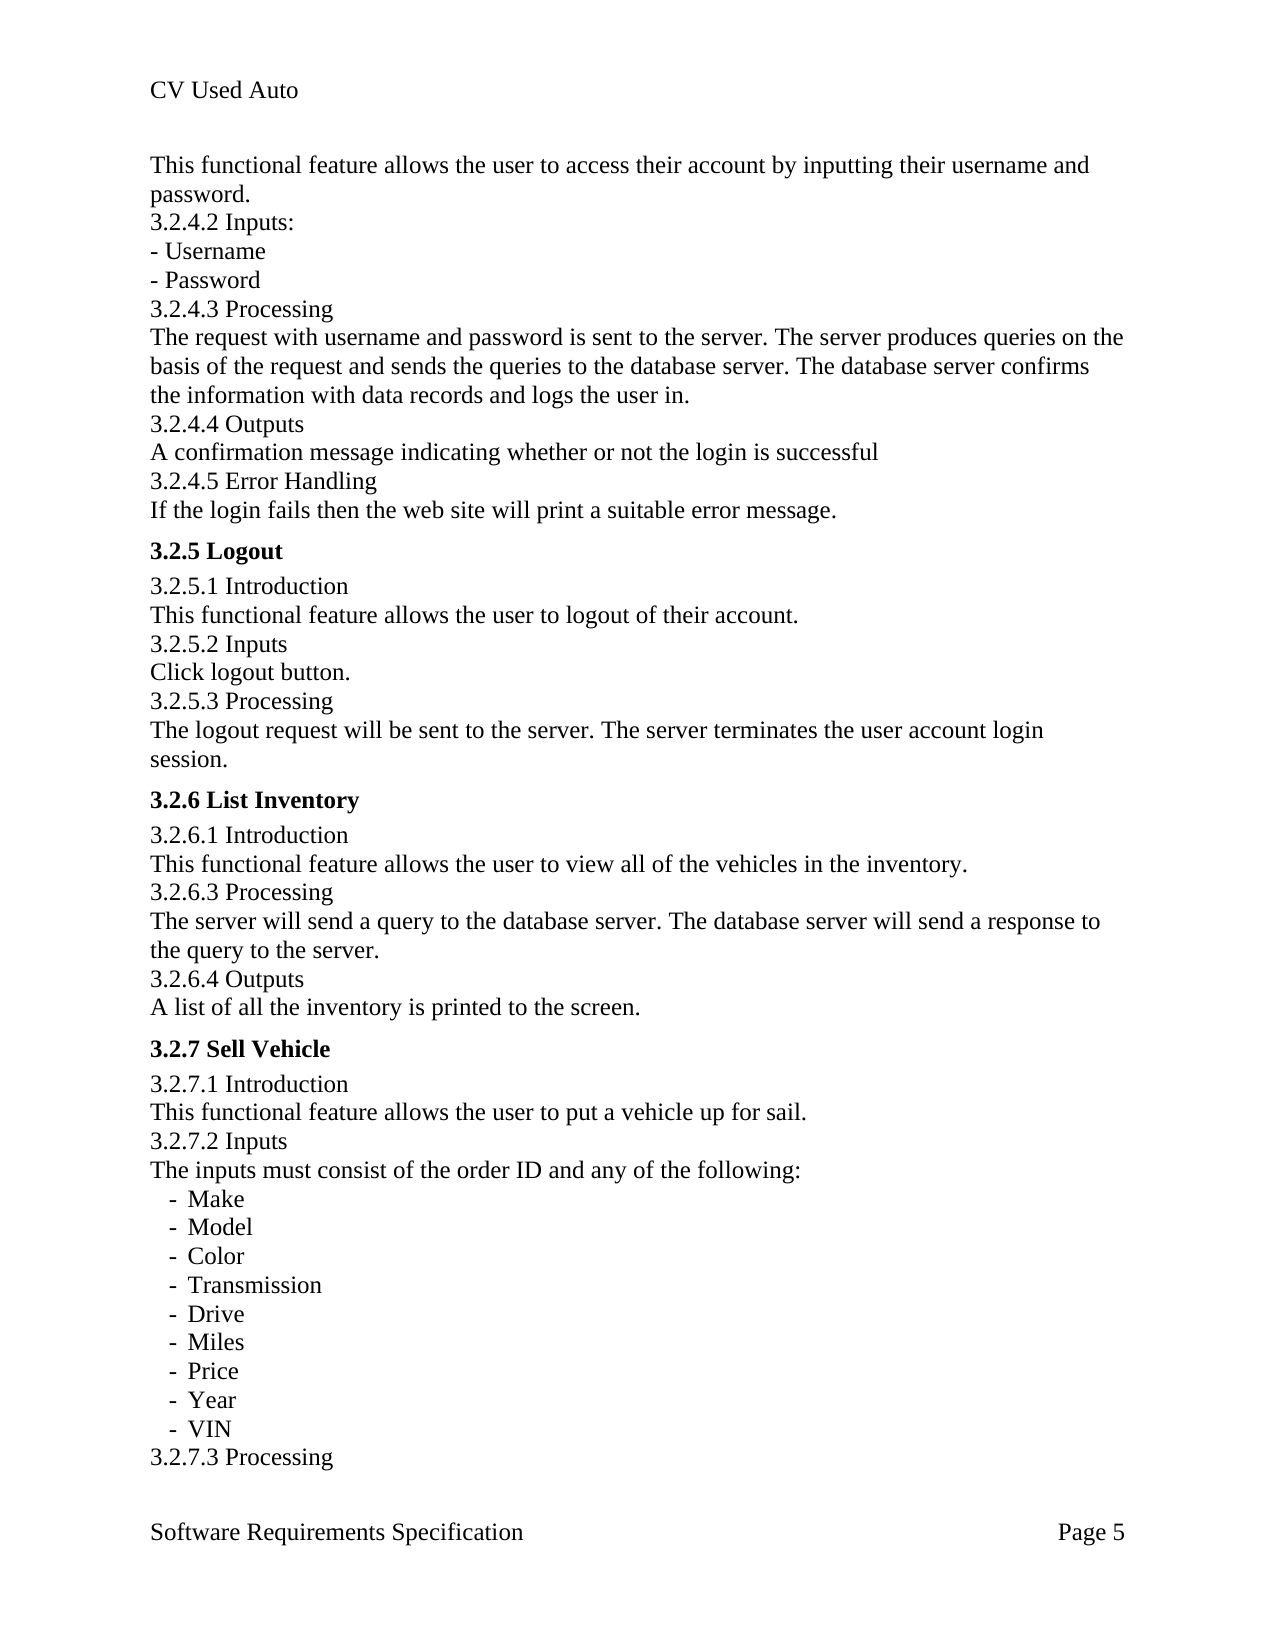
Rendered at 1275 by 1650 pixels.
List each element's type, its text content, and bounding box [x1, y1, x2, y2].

text A confirmation message indicating whether or not the login is successful [150, 437, 1125, 466]
list Model [169, 1212, 1125, 1241]
text 3.2.4.4 Outputs [150, 409, 1125, 437]
list Price [169, 1356, 1125, 1385]
list Make [169, 1184, 1125, 1212]
text 3.2.7.3 Processing [150, 1442, 1125, 1471]
text 3.2.5.3 Processing [150, 686, 1125, 715]
list Miles [169, 1327, 1125, 1356]
list Drive [169, 1299, 1125, 1327]
text This functional feature allows the user to access their account by inputting their username and password. [150, 150, 1125, 207]
subtitle 3.2.7 Sell Vehicle [150, 1034, 1125, 1062]
text 3.2.6.4 Outputs [150, 964, 1125, 992]
text The logout request will be sent to the server. The server terminates the user account login session. [150, 715, 1125, 772]
text 3.2.7.1 Introduction [150, 1069, 1125, 1097]
text If the login fails then the web site will print a suitable error message. [150, 495, 1125, 524]
list Year [169, 1385, 1125, 1414]
text 3.2.6.1 Introduction [150, 820, 1125, 849]
list Transmission [169, 1270, 1125, 1299]
text A list of all the inventory is printed to the screen. [150, 992, 1125, 1021]
subtitle 3.2.6 List Inventory [150, 785, 1125, 814]
text 3.2.4.3 Processing [150, 294, 1125, 322]
text The server will send a query to the database server. The database server will send a response to the query to the server. [150, 906, 1125, 964]
list VIN [169, 1414, 1125, 1442]
text This functional feature allows the user to logout of their account. [150, 600, 1125, 629]
text 3.2.5.1 Introduction [150, 571, 1125, 600]
text - Password [150, 265, 1125, 294]
text - Username [150, 236, 1125, 265]
text This functional feature allows the user to view all of the vehicles in the inventory. [150, 849, 1125, 877]
text 3.2.7.2 Inputs [150, 1126, 1125, 1155]
text 3.2.6.3 Processing [150, 877, 1125, 906]
text The request with username and password is sent to the server. The server produces queries on the basis of the request and sends the queries to the database server. The database server confirms the information with data records and logs the user in. [150, 322, 1125, 409]
list Color [169, 1241, 1125, 1270]
text Click logout button. [150, 657, 1125, 686]
text This functional feature allows the user to put a vehicle up for sail. [150, 1097, 1125, 1126]
text 3.2.4.5 Error Handling [150, 466, 1125, 495]
text 3.2.4.2 Inputs: [150, 207, 1125, 236]
text 3.2.5.2 Inputs [150, 629, 1125, 657]
text The inputs must consist of the order ID and any of the following: [150, 1155, 1125, 1184]
subtitle 3.2.5 Logout [150, 536, 1125, 565]
